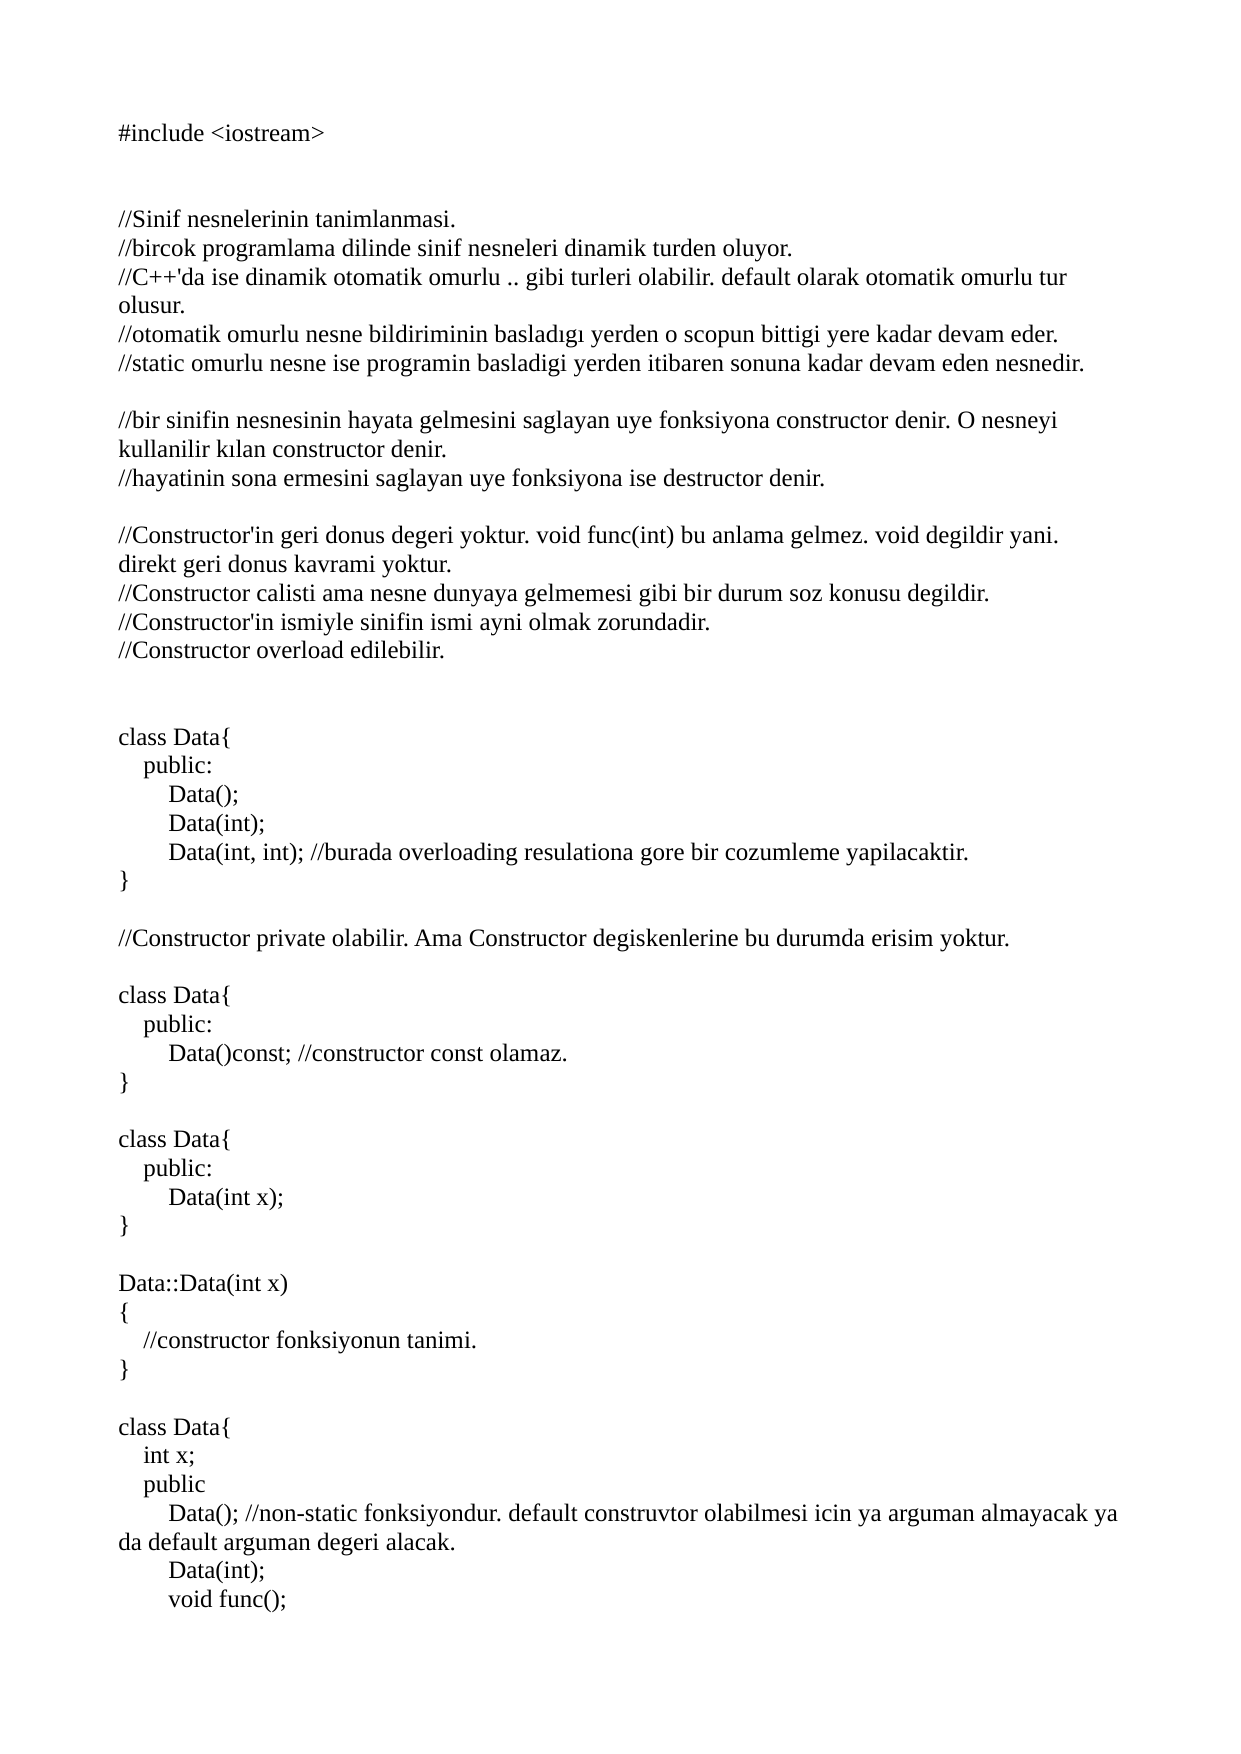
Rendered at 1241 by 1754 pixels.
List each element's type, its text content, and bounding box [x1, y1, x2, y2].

text //static omurlu nesne ise programin basladigi yerden itibaren sonuna kadar devam eden nesnedir. [118, 348, 1122, 377]
text Data(int); [118, 1556, 1122, 1584]
text //hayatinin sona ermesini saglayan uye fonksiyona ise destructor denir. [118, 463, 1122, 492]
text //constructor fonksiyonun tanimi. [118, 1326, 1122, 1354]
text public: [118, 1009, 1122, 1038]
text public: [118, 751, 1122, 779]
text Data()const; //constructor const olamaz. [118, 1038, 1122, 1067]
text Data::Data(int x) [118, 1268, 1122, 1297]
text //C++'da ise dinamik otomatik omurlu .. gibi turleri olabilir. default olarak otomatik omurlu tur olusur. [118, 262, 1122, 319]
text //Constructor overload edilebilir. [118, 636, 1122, 664]
text class Data{ [118, 1412, 1122, 1441]
text public [118, 1469, 1122, 1498]
text #include <iostream> [118, 118, 1122, 147]
text class Data{ [118, 1124, 1122, 1153]
text } [118, 866, 1122, 894]
text { [118, 1297, 1122, 1326]
text } [118, 1067, 1122, 1096]
text } [118, 1211, 1122, 1239]
text //otomatik omurlu nesne bildiriminin basladıgı yerden o scopun bittigi yere kadar devam eder. [118, 319, 1122, 348]
text class Data{ [118, 722, 1122, 751]
text //Constructor calisti ama nesne dunyaya gelmemesi gibi bir durum soz konusu degildir. [118, 578, 1122, 607]
text //Sinif nesnelerinin tanimlanmasi. [118, 204, 1122, 233]
text //Constructor'in ismiyle sinifin ismi ayni olmak zorundadir. [118, 607, 1122, 636]
text class Data{ [118, 981, 1122, 1009]
text } [118, 1354, 1122, 1383]
text Data(int, int); //burada overloading resulationa gore bir cozumleme yapilacaktir. [118, 837, 1122, 866]
text void func(); [118, 1584, 1122, 1613]
text Data(int); [118, 808, 1122, 837]
text Data(); //non-static fonksiyondur. default construvtor olabilmesi icin ya arguman almayacak ya da default arguman degeri alacak. [118, 1498, 1122, 1556]
text //bircok programlama dilinde sinif nesneleri dinamik turden oluyor. [118, 233, 1122, 262]
text int x; [118, 1441, 1122, 1469]
text public: [118, 1153, 1122, 1182]
text Data(int x); [118, 1182, 1122, 1211]
text //bir sinifin nesnesinin hayata gelmesini saglayan uye fonksiyona constructor denir. O nesneyi kullanilir kılan constructor denir. [118, 406, 1122, 463]
text //Constructor'in geri donus degeri yoktur. void func(int) bu anlama gelmez. void degildir yani. direkt geri donus kavrami yoktur. [118, 521, 1122, 578]
text Data(); [118, 779, 1122, 808]
text //Constructor private olabilir. Ama Constructor degiskenlerine bu durumda erisim yoktur. [118, 923, 1122, 952]
